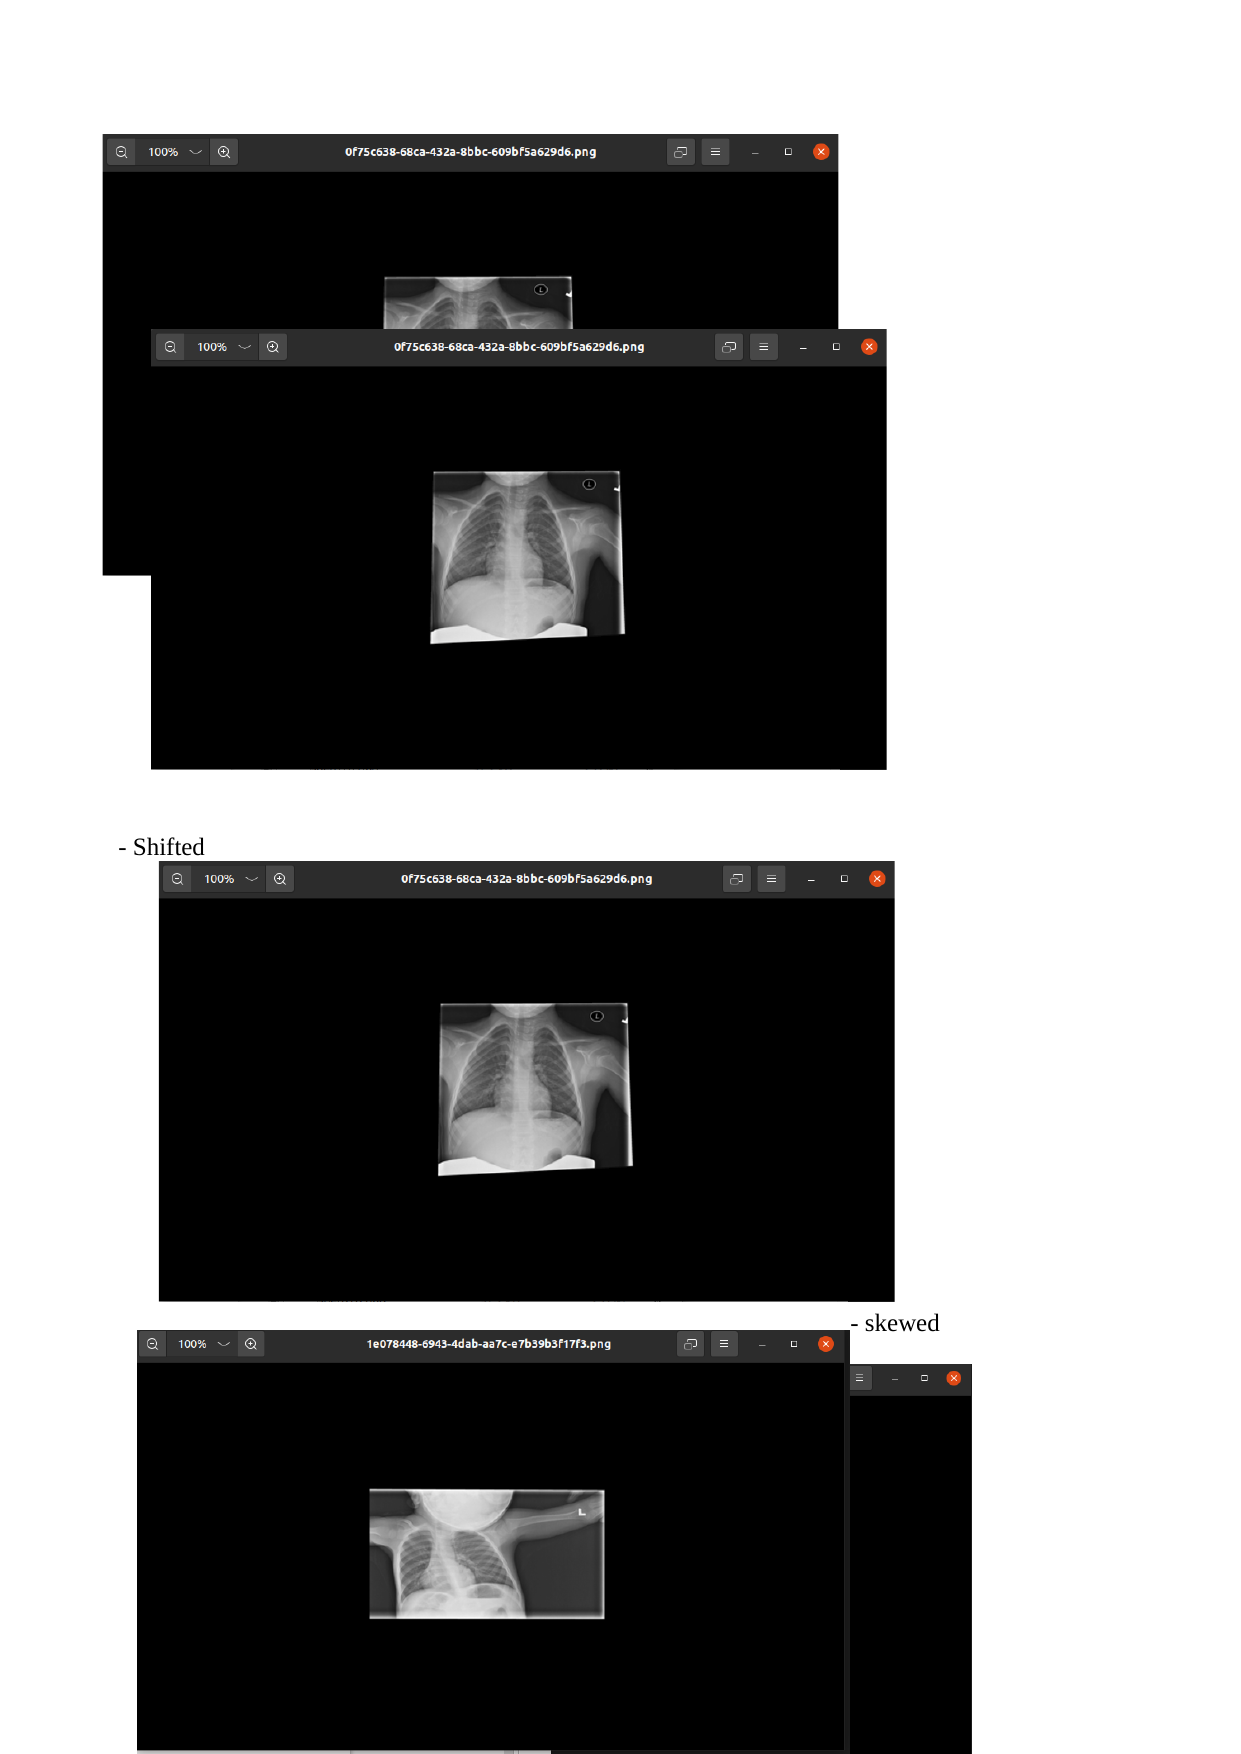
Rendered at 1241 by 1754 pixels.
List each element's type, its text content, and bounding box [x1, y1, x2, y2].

picture [102, 134, 887, 770]
text - Shifted [118, 832, 1122, 861]
picture [137, 1330, 972, 1754]
picture [158, 861, 895, 1302]
text - skewed [118, 1308, 1122, 1337]
